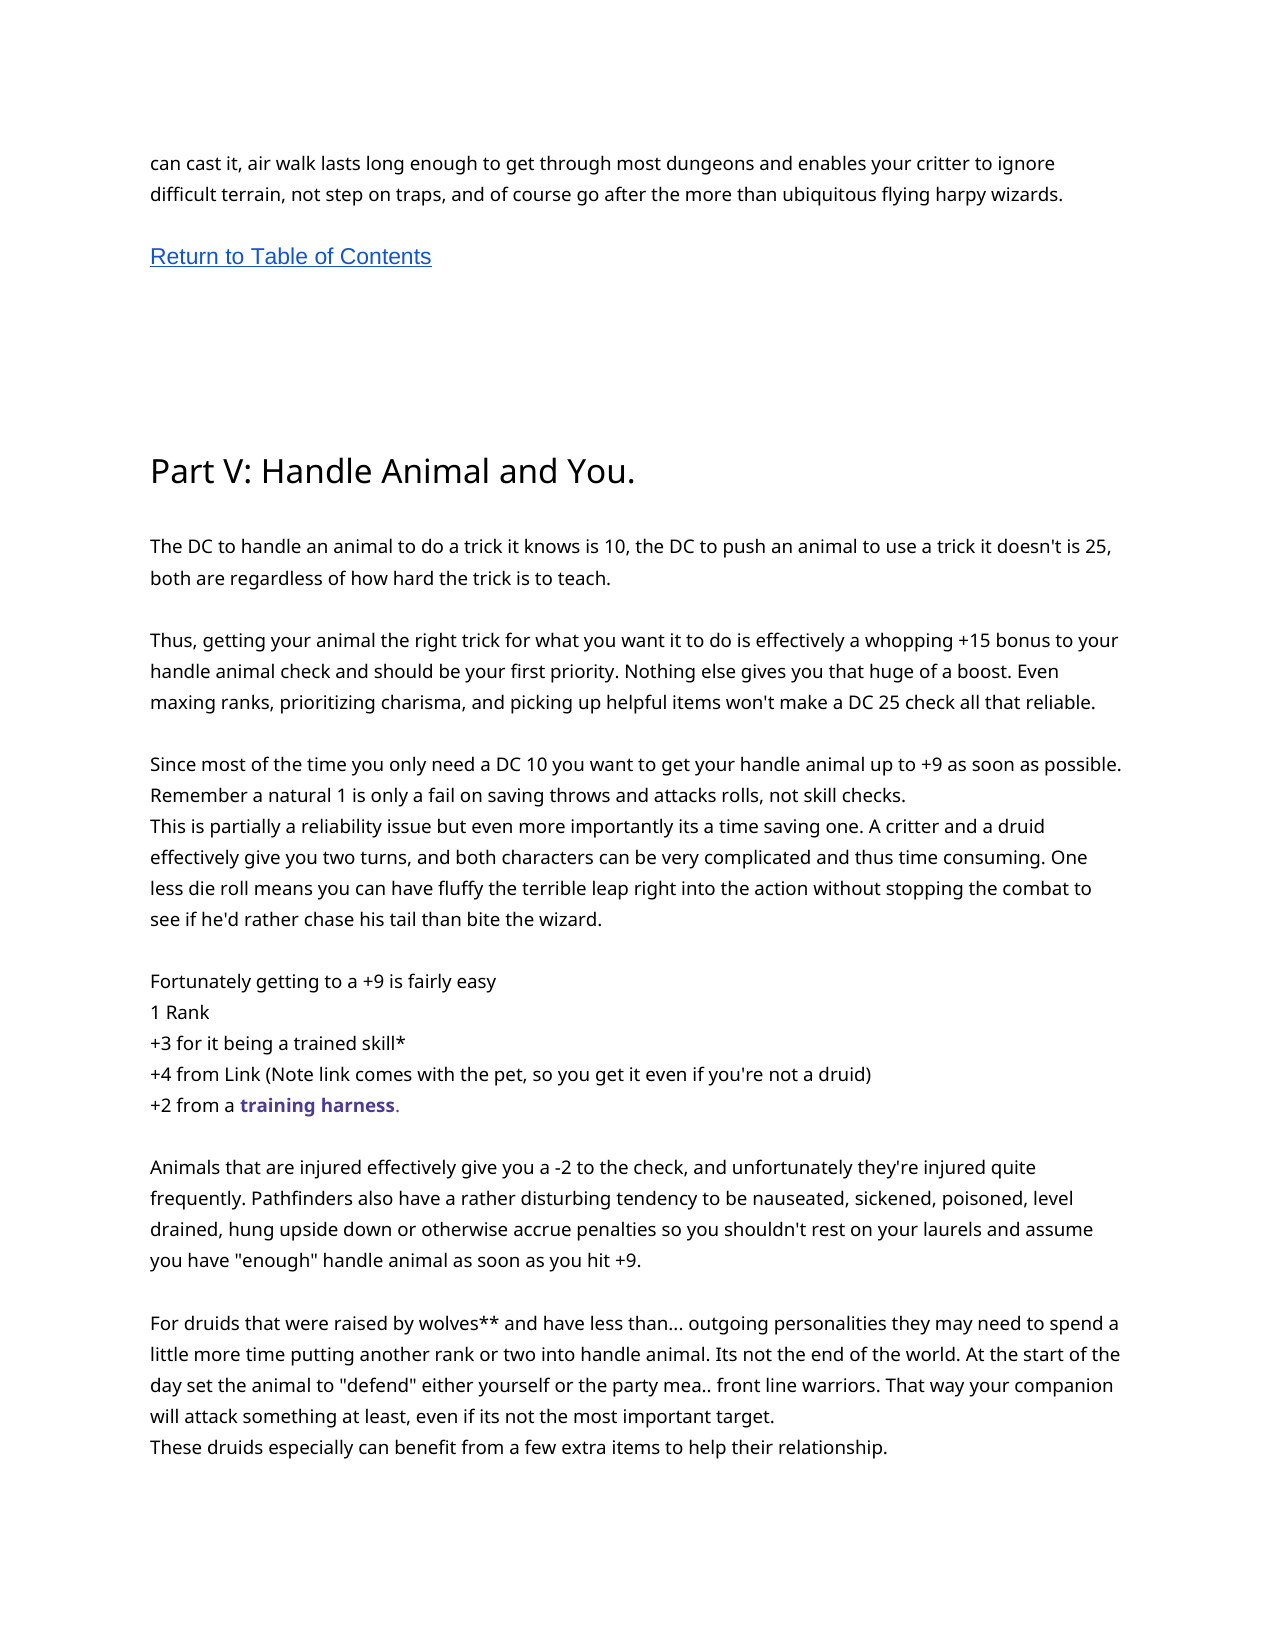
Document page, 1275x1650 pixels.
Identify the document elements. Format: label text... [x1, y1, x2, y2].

text Animals that are injured effectively give you a -2 to the check, and unfortunately they're injured quite frequently. Pathfinders also have a rather disturbing tendency to be nauseated, sickened, poisoned, level drained, hung upside down or otherwise accrue penalties so you shouldn't rest on your laurels and assume you have "enough" handle animal as soon as you hit +9. [150, 1155, 1125, 1273]
text Since most of the time you only need a DC 10 you want to get your handle animal up to +9 as soon as possible. Remember a natural 1 is only a fail on saving throws and attacks rolls, not skill checks. [150, 751, 1125, 808]
subtitle Part V: Handle Animal and You. [150, 448, 1125, 494]
text These druids especially can benefit from a few extra items to help their relationship. [150, 1434, 1125, 1459]
text +2 from a training harness. [150, 1093, 1125, 1118]
text can cast it, air walk lasts long enough to get through most dungeons and enables your critter to ignore difficult terrain, not step on traps, and of course go after the more than ubiquitous flying harpy wizards. [150, 150, 1125, 207]
text Thus, getting your animal the right trick for what you want it to do is effectively a whopping +15 bonus to your handle animal check and should be your first priority. Nothing else gives you that huge of a boost. Even maxing ranks, prioritizing charisma, and picking up helpful items won't make a DC 25 check all that reliable. [150, 627, 1125, 714]
text +4 from Link (Note link comes with the pet, so you get it even if you're not a druid) [150, 1062, 1125, 1087]
text Fortunately getting to a +9 is fairly easy [150, 968, 1125, 994]
text The DC to handle an animal to do a trick it knows is 10, the DC to push an animal to use a trick it doesn't is 25, both are regardless of how hard the trick is to teach. [150, 534, 1125, 590]
text +3 for it being a trained skill* [150, 1031, 1125, 1056]
text 1 Rank [150, 999, 1125, 1025]
text This is partially a reliability issue but even more importantly its a time saving one. A critter and a druid effectively give you two turns, and both characters can be very complicated and thus time consuming. One less die roll means you can have fluffy the terrible leap right into the action without stopping the combat to see if he'd rather chase his tail than bite the wizard. [150, 813, 1125, 932]
text Return to Table of Contents [150, 243, 1125, 269]
text For druids that were raised by wolves** and have less than... outgoing personalities they may need to spend a little more time putting another rank or two into handle animal. Its not the end of the world. At the start of the day set the animal to "defend" either yourself or the party mea.. front line warriors. That way your companion will attack something at least, even if its not the most important target. [150, 1310, 1125, 1428]
